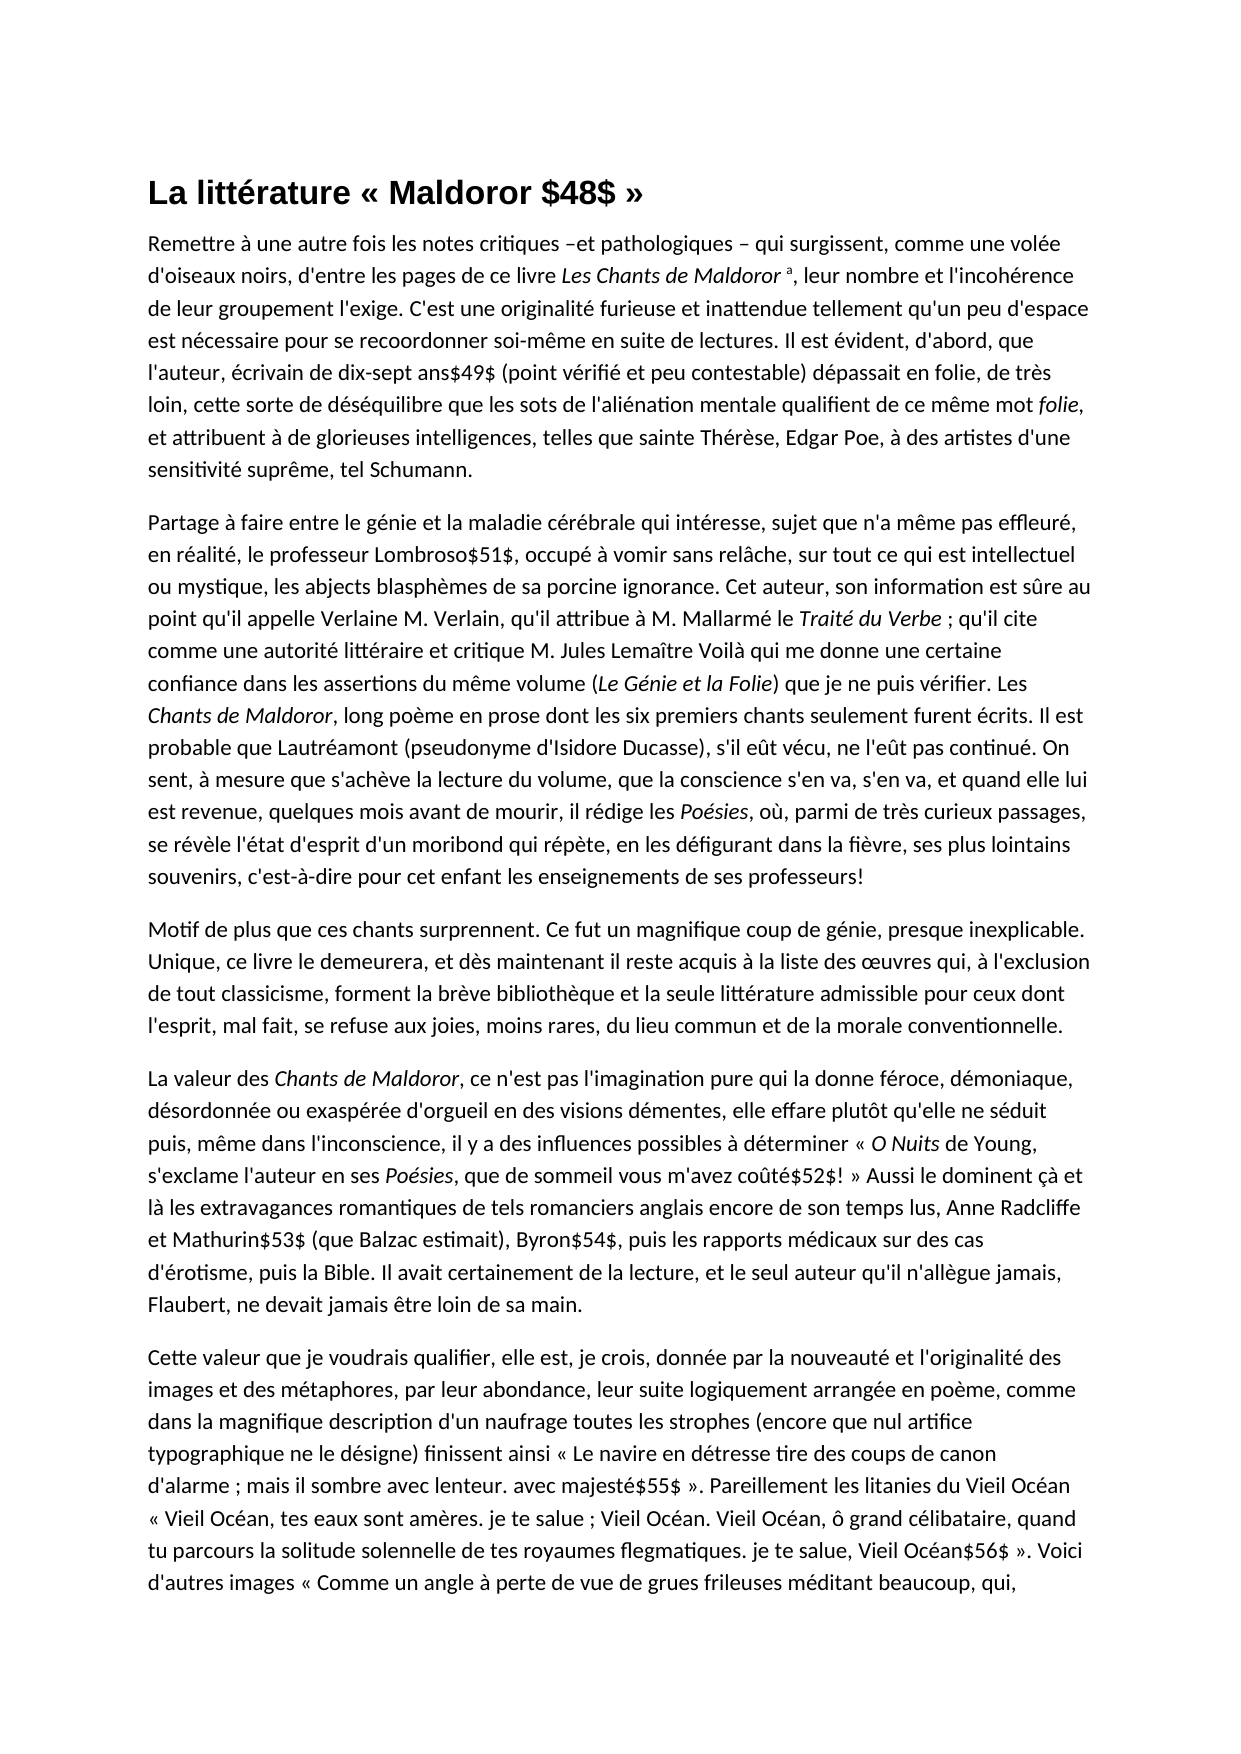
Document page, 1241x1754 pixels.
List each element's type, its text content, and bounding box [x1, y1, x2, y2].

text Partage à faire entre le génie et la maladie cérébrale qui intéresse, sujet que n'a même pas effleuré, en réalité, le professeur Lombroso$51$, occupé à vomir sans relâche, sur tout ce qui est intellectuel ou mystique, les abjects blasphèmes de sa porcine ignorance. Cet auteur, son information est sûre au point qu'il appelle Verlaine M. Verlain, qu'il attribue à M. Mallarmé le Traité du Verbe ; qu'il cite comme une autorité littéraire et critique M. Jules Lemaître Voilà qui me donne une certaine confiance dans les assertions du même volume (Le Génie et la Folie) que je ne puis vérifier. Les Chants de Maldoror, long poème en prose dont les six premiers chants seulement furent écrits. Il est probable que Lautréamont (pseudonyme d'Isidore Ducasse), s'il eût vécu, ne l'eût pas continué. On sent, à mesure que s'achève la lecture du volume, que la conscience s'en va, s'en va, et quand elle lui est revenue, quelques mois avant de mourir, il rédige les Poésies, où, parmi de très curieux passages, se révèle l'état d'esprit d'un moribond qui répète, en les défigurant dans la fièvre, ses plus lointains souvenirs, c'est-à-dire pour cet enfant les enseignements de ses professeurs! [148, 508, 1093, 890]
text Remettre à une autre fois les notes critiques –et pathologiques – qui surgissent, comme une volée d'oiseaux noirs, d'entre les pages de ce livre Les Chants de Maldoror , leur nombre et l'incohérence de leur groupement l'exige. C'est une originalité furieuse et inattendue tellement qu'un peu d'espace est nécessaire pour se recoordonner soi-même en suite de lectures. Il est évident, d'abord, que l'auteur, écrivain de dix-sept ans$49$ (point vérifié et peu contestable) dépassait en folie, de très loin, cette sorte de déséquilibre que les sots de l'aliénation mentale qualifient de ce même mot folie, et attribuent à de glorieuses intelligences, telles que sainte Thérèse, Edgar Poe, à des artistes d'une sensitivité suprême, tel Schumann. [148, 229, 1093, 483]
subtitle La littérature « Maldoror $48$ » [148, 173, 1093, 211]
text Cette valeur que je voudrais qualifier, elle est, je crois, donnée par la nouveauté et l'originalité des images et des métaphores, par leur abondance, leur suite logiquement arrangée en poème, comme dans la magnifique description d'un naufrage toutes les strophes (encore que nul artifice typographique ne le désigne) finissent ainsi « Le navire en détresse tire des coups de canon d'alarme ; mais il sombre avec lenteur. avec majesté$55$ ». Pareillement les litanies du Vieil Océan « Vieil Océan, tes eaux sont amères. je te salue ; Vieil Océan. Vieil Océan, ô grand célibataire, quand tu parcours la solitude solennelle de tes royaumes flegmatiques. je te salue, Vieil Océan$56$ ». Voici d'autres images « Comme un angle à perte de vue de grues frileuses méditant beaucoup, qui, [148, 1343, 1093, 1596]
text La valeur des Chants de Maldoror, ce n'est pas l'imagination pure qui la donne féroce, démoniaque, désordonnée ou exaspérée d'orgueil en des visions démentes, elle effare plutôt qu'elle ne séduit puis, même dans l'inconscience, il y a des influences possibles à déterminer « O Nuits de Young, s'exclame l'auteur en ses Poésies, que de sommeil vous m'avez coûté$52$! » Aussi le dominent çà et là les extravagances romantiques de tels romanciers anglais encore de son temps lus, Anne Radcliffe et Mathurin$53$ (que Balzac estimait), Byron$54$, puis les rapports médicaux sur des cas d'érotisme, puis la Bible. Il avait certainement de la lecture, et le seul auteur qu'il n'allègue jamais, Flaubert, ne devait jamais être loin de sa main. [148, 1064, 1093, 1318]
text Motif de plus que ces chants surprennent. Ce fut un magnifique coup de génie, presque inexplicable. Unique, ce livre le demeurera, et dès maintenant il reste acquis à la liste des œuvres qui, à l'exclusion de tout classicisme, forment la brève bibliothèque et la seule littérature admissible pour ceux dont l'esprit, mal fait, se refuse aux joies, moins rares, du lieu commun et de la morale conventionnelle. [148, 915, 1093, 1039]
